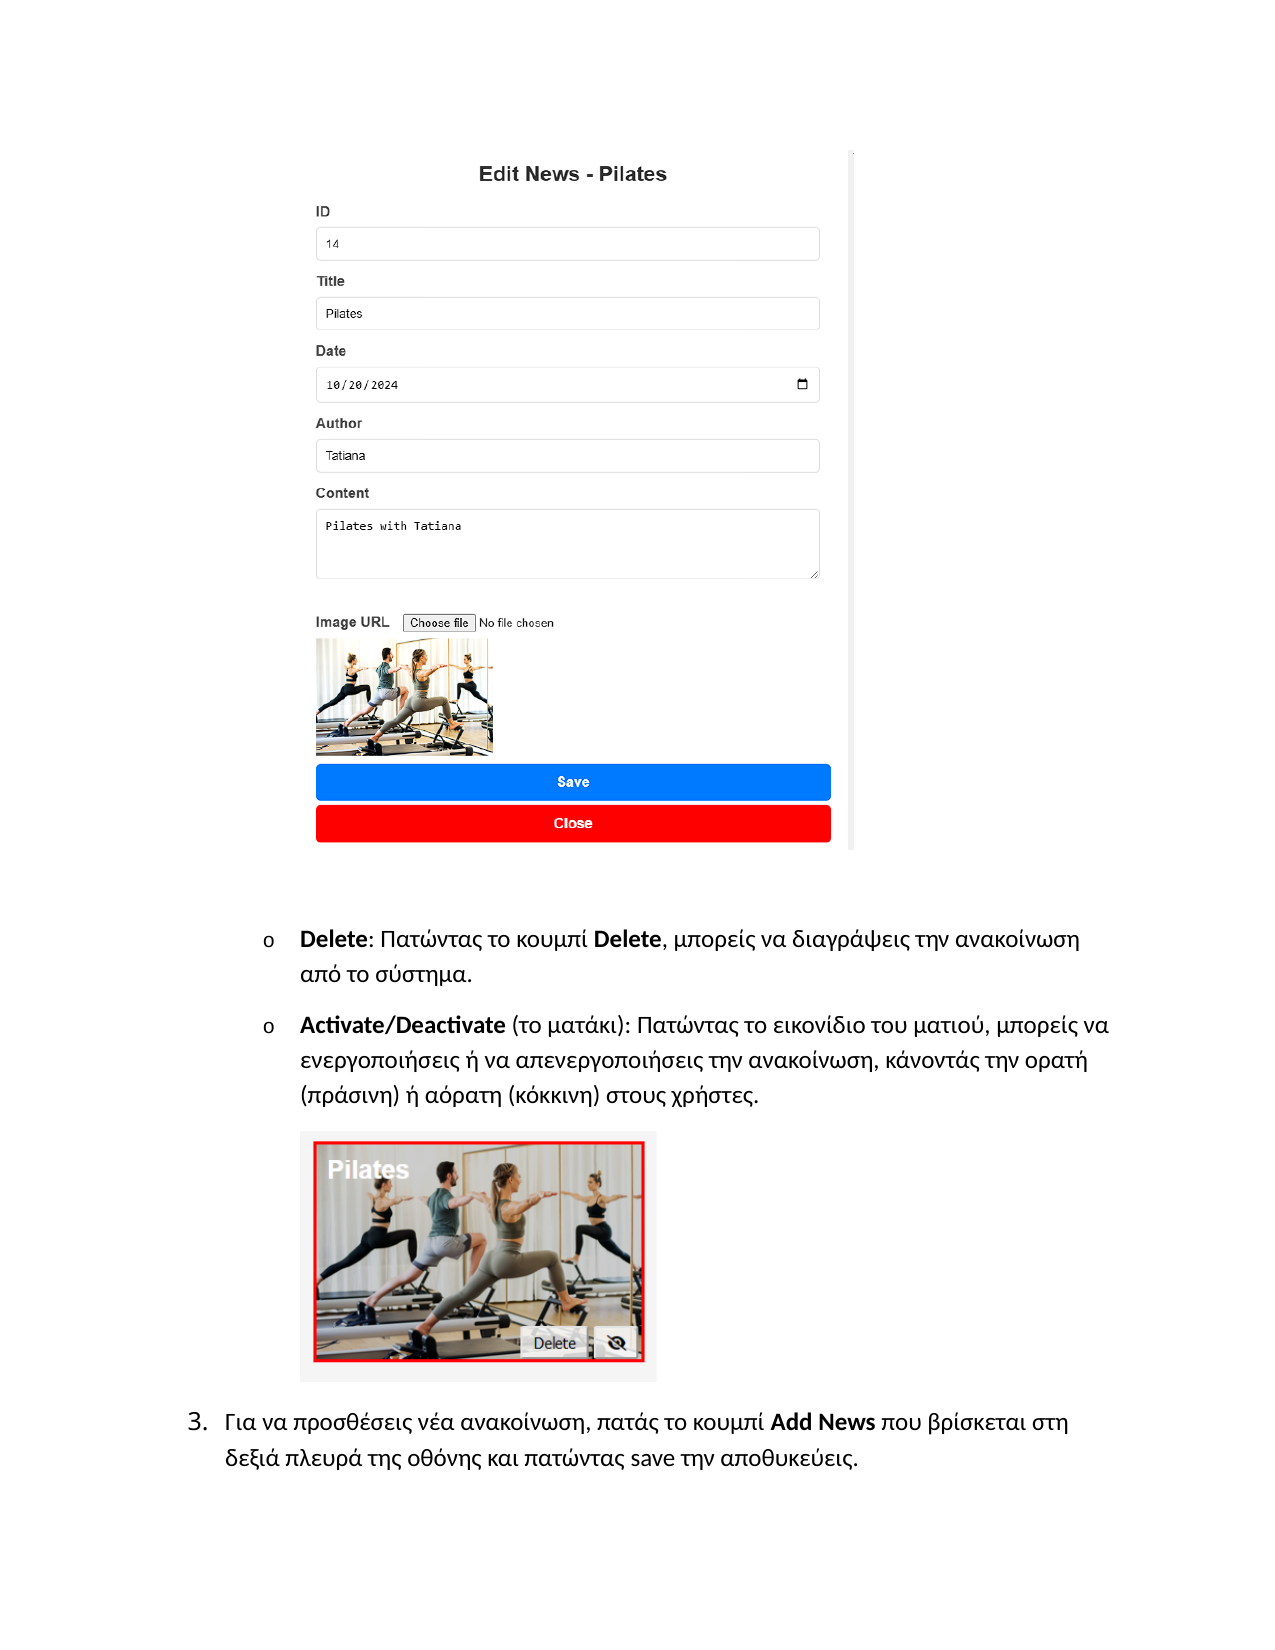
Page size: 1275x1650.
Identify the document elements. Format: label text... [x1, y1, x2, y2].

list Delete: Πατώντας το κουμπί Delete, μπορείς να διαγράψεις την ανακοίνωση από το σύστημα. [262, 923, 1125, 988]
list Activate/Deactivate (το ματάκι): Πατώντας το εικονίδιο του ματιού, μπορείς να ενεργοποιήσεις ή να απενεργοποιήσεις την ανακοίνωση, κάνοντάς την ορατή (πράσινη) ή αόρατη (κόκκινη) στους χρήστες. [262, 1009, 1125, 1110]
list Για να προσθέσεις νέα ανακοίνωση, πατάς το κουμπί Add News που βρίσκεται στη δεξιά πλευρά της οθόνης και πατώντας save την αποθυκεύεις. [187, 1403, 1125, 1472]
